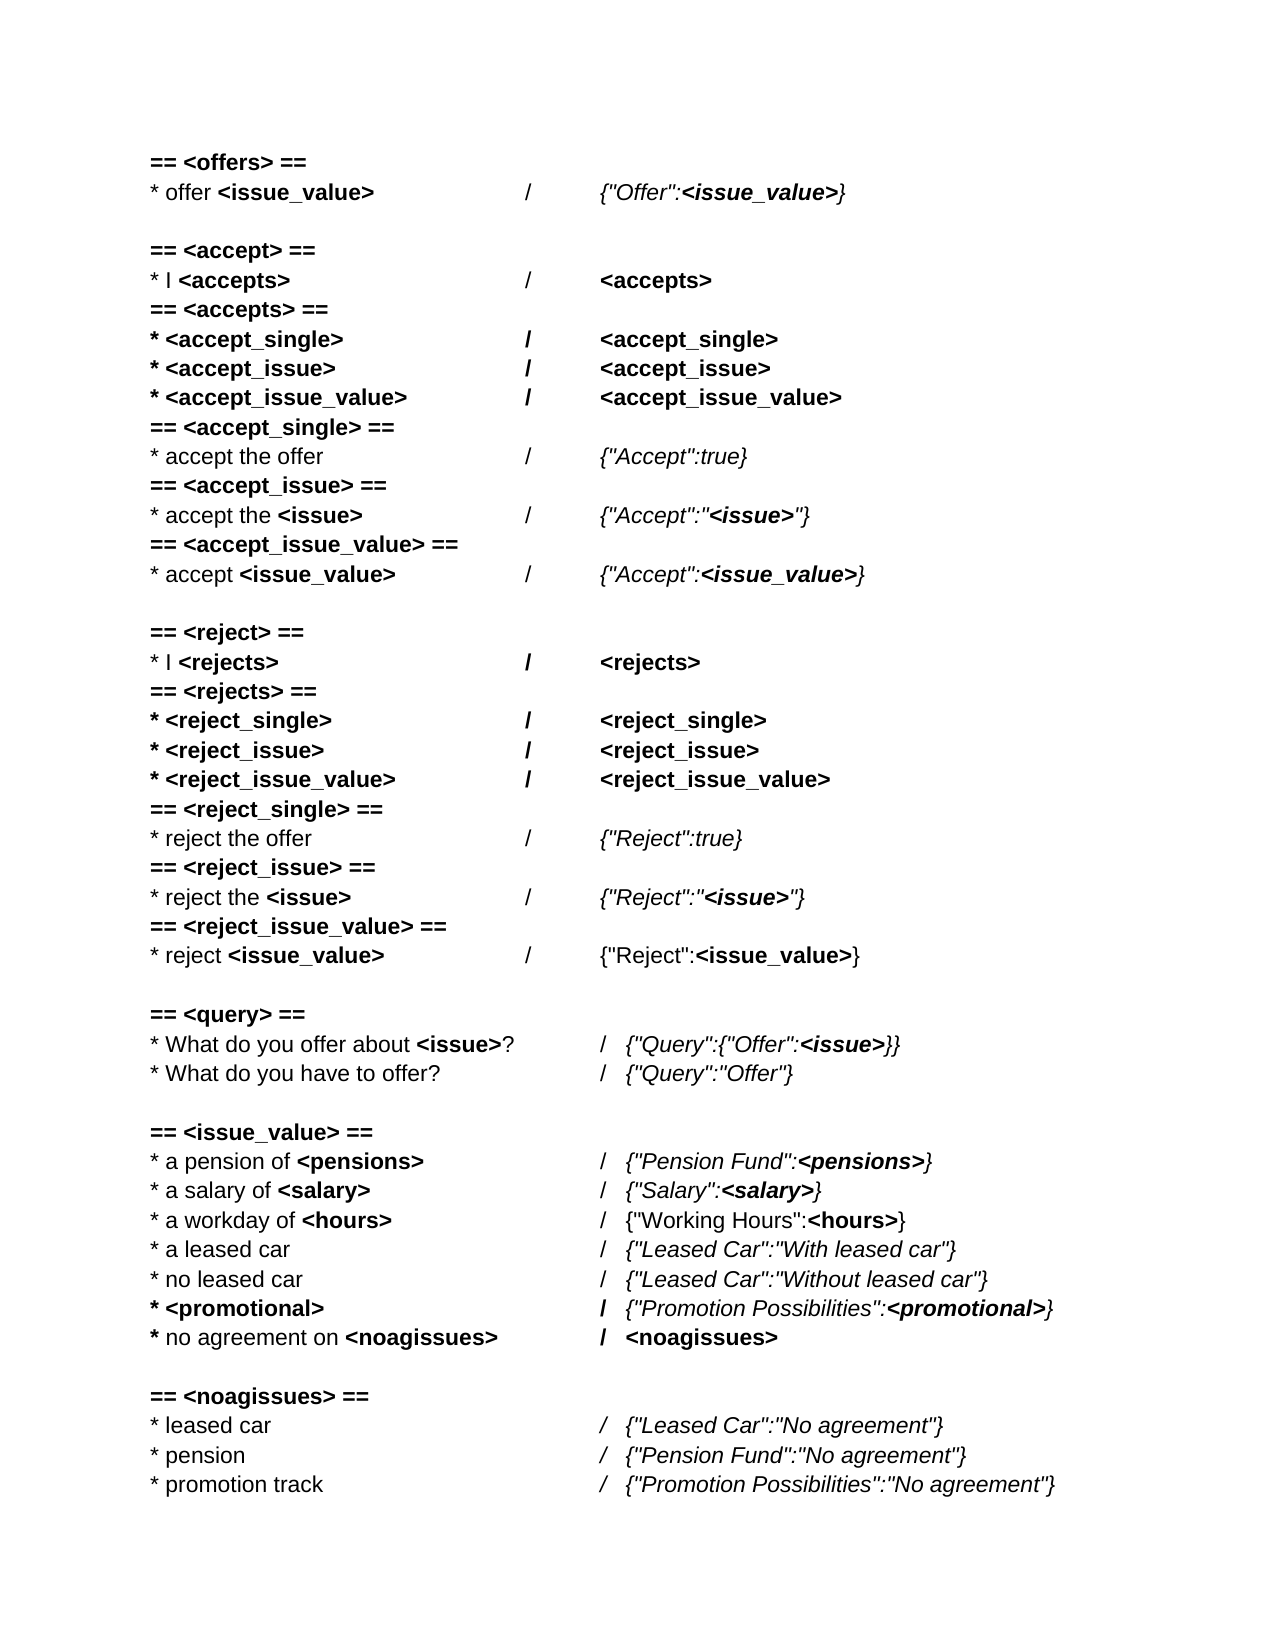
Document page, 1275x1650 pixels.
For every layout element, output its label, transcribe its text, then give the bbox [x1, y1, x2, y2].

text == <rejects> == [150, 679, 1125, 704]
text * accept <issue_value> / {"Accept":<issue_value>} [150, 561, 1125, 587]
text == <accept_issue> == [150, 473, 1125, 499]
text == <accept_issue_value> == [150, 532, 1125, 557]
text * a salary of <salary> / {"Salary":<salary>} [150, 1178, 1125, 1204]
text * <accept_issue_value> / <accept_issue_value> [150, 385, 1125, 411]
text == <reject> == [150, 620, 1125, 646]
text * promotion track / {"Promotion Possibilities":"No agreement"} [150, 1472, 1125, 1497]
text * reject the offer / {"Reject":true} [150, 826, 1125, 851]
text * a leased car / {"Leased Car":"With leased car"} [150, 1237, 1125, 1262]
text == <accept> == [150, 238, 1125, 264]
text * reject <issue_value> / {"Reject":<issue_value>} [150, 943, 1125, 969]
text == <query> == [150, 1002, 1125, 1027]
text == <reject_single> == [150, 796, 1125, 822]
text * a workday of <hours> / {"Working Hours":<hours>} [150, 1207, 1125, 1233]
text * What do you offer about <issue>? / {"Query":{"Offer":<issue>}} [150, 1031, 1125, 1057]
text == <offers> == [150, 150, 1125, 176]
text * accept the <issue> / {"Accept":"<issue>"} [150, 502, 1125, 528]
text * accept the offer / {"Accept":true} [150, 444, 1125, 469]
text * I <accepts> / <accepts> [150, 267, 1125, 293]
text * I <rejects> / <rejects> [150, 649, 1125, 675]
text == <accept_single> == [150, 414, 1125, 440]
text == <issue_value> == [150, 1119, 1125, 1145]
text * <promotional> / {"Promotion Possibilities":<promotional>} [150, 1296, 1125, 1321]
text * pension / {"Pension Fund":"No agreement"} [150, 1442, 1125, 1468]
text == <noagissues> == [150, 1384, 1125, 1409]
text == <reject_issue> == [150, 855, 1125, 881]
text * <accept_issue> / <accept_issue> [150, 356, 1125, 381]
text * offer <issue_value> / {"Offer":<issue_value>} [150, 179, 1125, 205]
text * no agreement on <noagissues> / <noagissues> [150, 1325, 1125, 1351]
text * no leased car / {"Leased Car":"Without leased car"} [150, 1266, 1125, 1292]
text * leased car / {"Leased Car":"No agreement"} [150, 1413, 1125, 1439]
text * <reject_issue_value> / <reject_issue_value> [150, 767, 1125, 792]
text * reject the <issue> / {"Reject":"<issue>"} [150, 884, 1125, 910]
text * What do you have to offer? / {"Query":"Offer"} [150, 1061, 1125, 1086]
text * a pension of <pensions> / {"Pension Fund":<pensions>} [150, 1149, 1125, 1174]
text * <reject_issue> / <reject_issue> [150, 737, 1125, 763]
text == <reject_issue_value> == [150, 914, 1125, 939]
text * <reject_single> / <reject_single> [150, 708, 1125, 734]
text * <accept_single> / <accept_single> [150, 326, 1125, 352]
text == <accepts> == [150, 297, 1125, 322]
